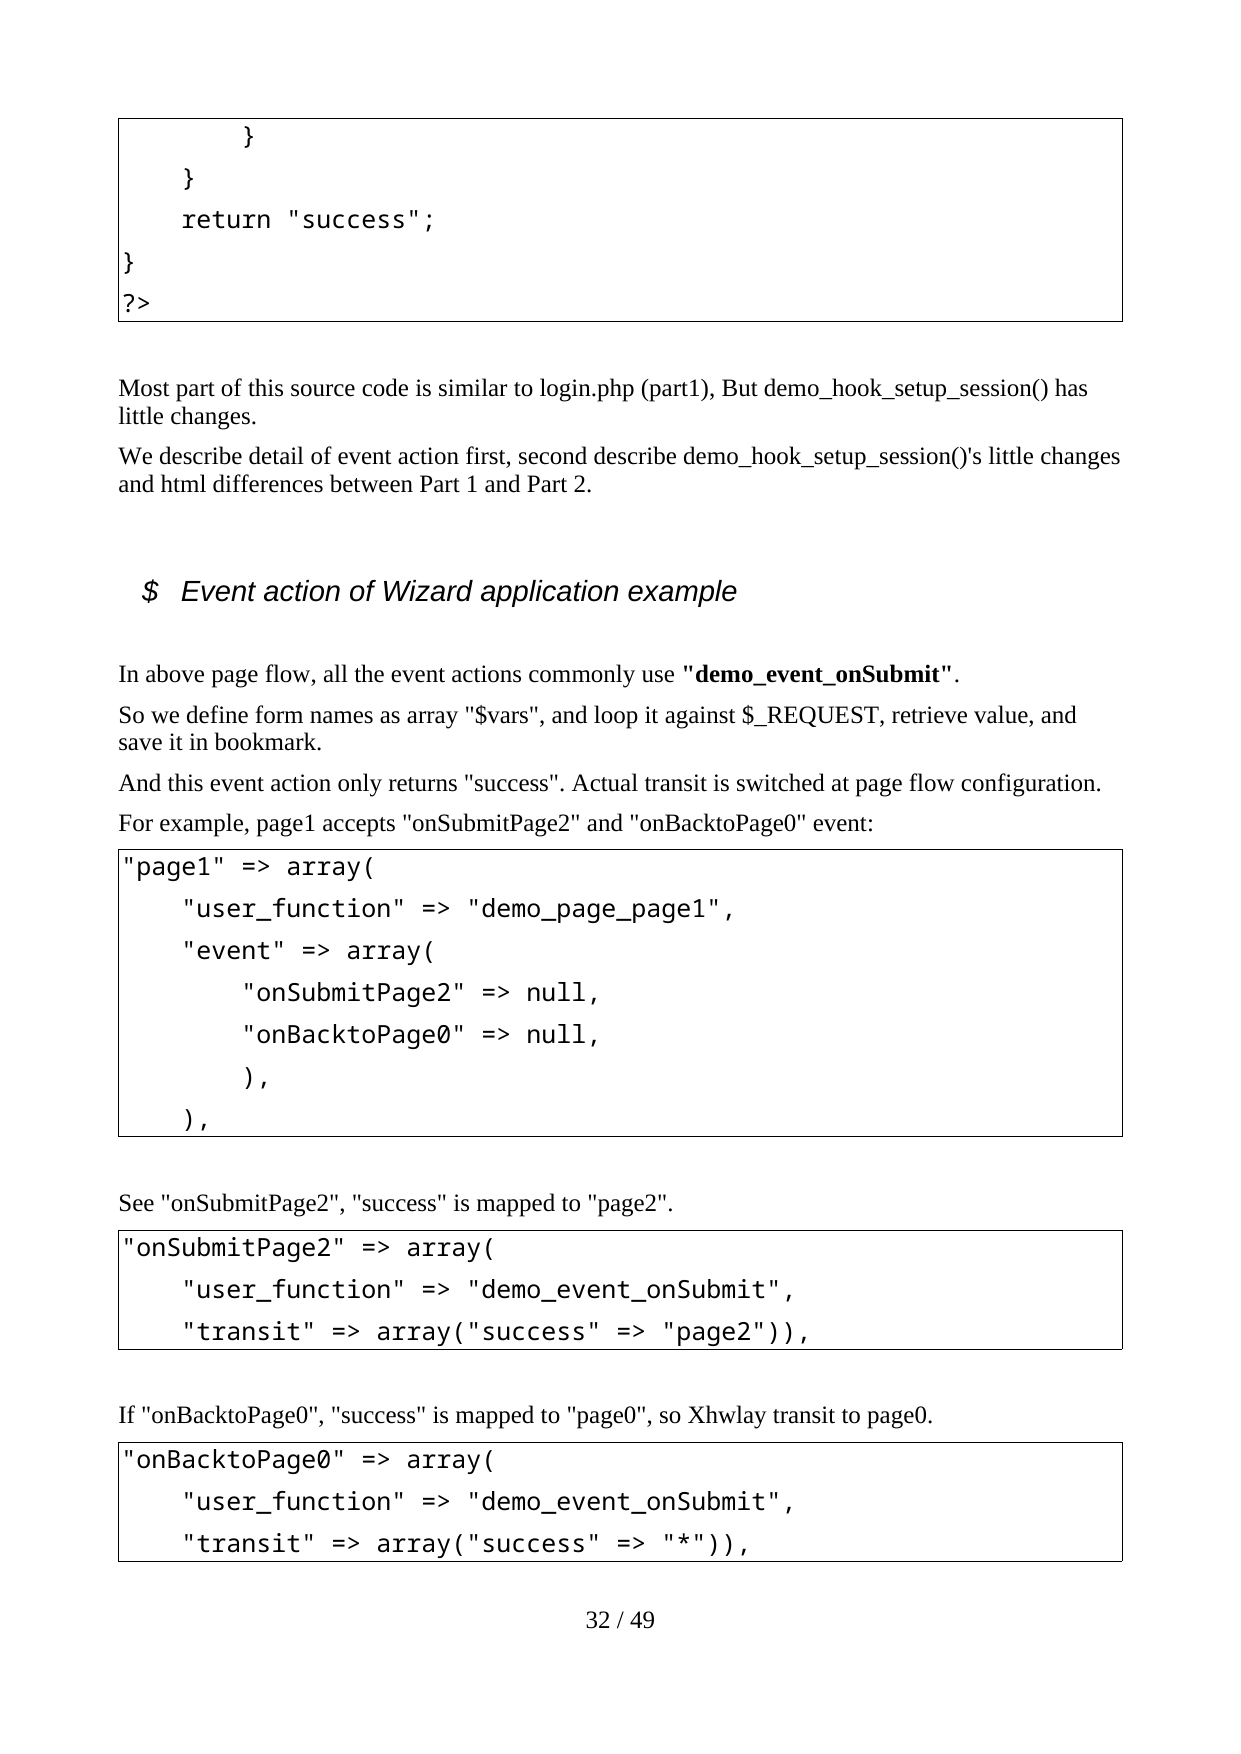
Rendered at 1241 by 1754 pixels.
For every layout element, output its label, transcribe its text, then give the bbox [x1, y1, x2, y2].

text "onSubmitPage2" => array( [119, 1231, 1122, 1262]
text "user_function" => "demo_event_onSubmit", [119, 1271, 1122, 1304]
text "user_function" => "demo_page_page1", [119, 891, 1122, 924]
text "onSubmitPage2" => null, [119, 975, 1122, 1008]
text ), [119, 1059, 1122, 1092]
text And this event action only returns "success". Actual transit is switched at page flow configuration. [118, 769, 1122, 796]
text Most part of this source code is similar to login.php (part1), But demo_hook_setup_session() has little changes. [118, 374, 1122, 430]
text "user_function" => "demo_event_onSubmit", [119, 1484, 1122, 1516]
text In above page flow, all the event actions commonly use "demo_event_onSubmit". [118, 661, 1122, 688]
text For example, page1 accepts "onSubmitPage2" and "onBacktoPage0" event: [118, 809, 1122, 837]
text "event" => array( [119, 933, 1122, 966]
text } [119, 119, 1122, 151]
text See "onSubmitPage2", "success" is mapped to "page2". [118, 1189, 1122, 1217]
text "transit" => array("success" => "*")), [119, 1526, 1122, 1561]
text We describe detail of event action first, second describe demo_hook_setup_session()'s little changes and html differences between Part 1 and Part 2. [118, 442, 1122, 498]
text If "onBacktoPage0", "success" is mapped to "page0", so Xhwlay transit to page0. [118, 1402, 1122, 1429]
text So we define form names as array "$vars", and loop it against $_REQUEST, retrieve value, and save it in bookmark. [118, 701, 1122, 756]
text } [119, 244, 1122, 277]
text "page1" => array( [119, 850, 1122, 882]
text return "success"; [119, 202, 1122, 234]
text ?> [119, 286, 1122, 321]
subtitle Event action of Wizard application example [142, 575, 1122, 608]
text ), [119, 1101, 1122, 1136]
text "onBacktoPage0" => array( [119, 1443, 1122, 1474]
text } [119, 160, 1122, 193]
text "transit" => array("success" => "page2")), [119, 1313, 1122, 1349]
text "onBacktoPage0" => null, [119, 1017, 1122, 1049]
